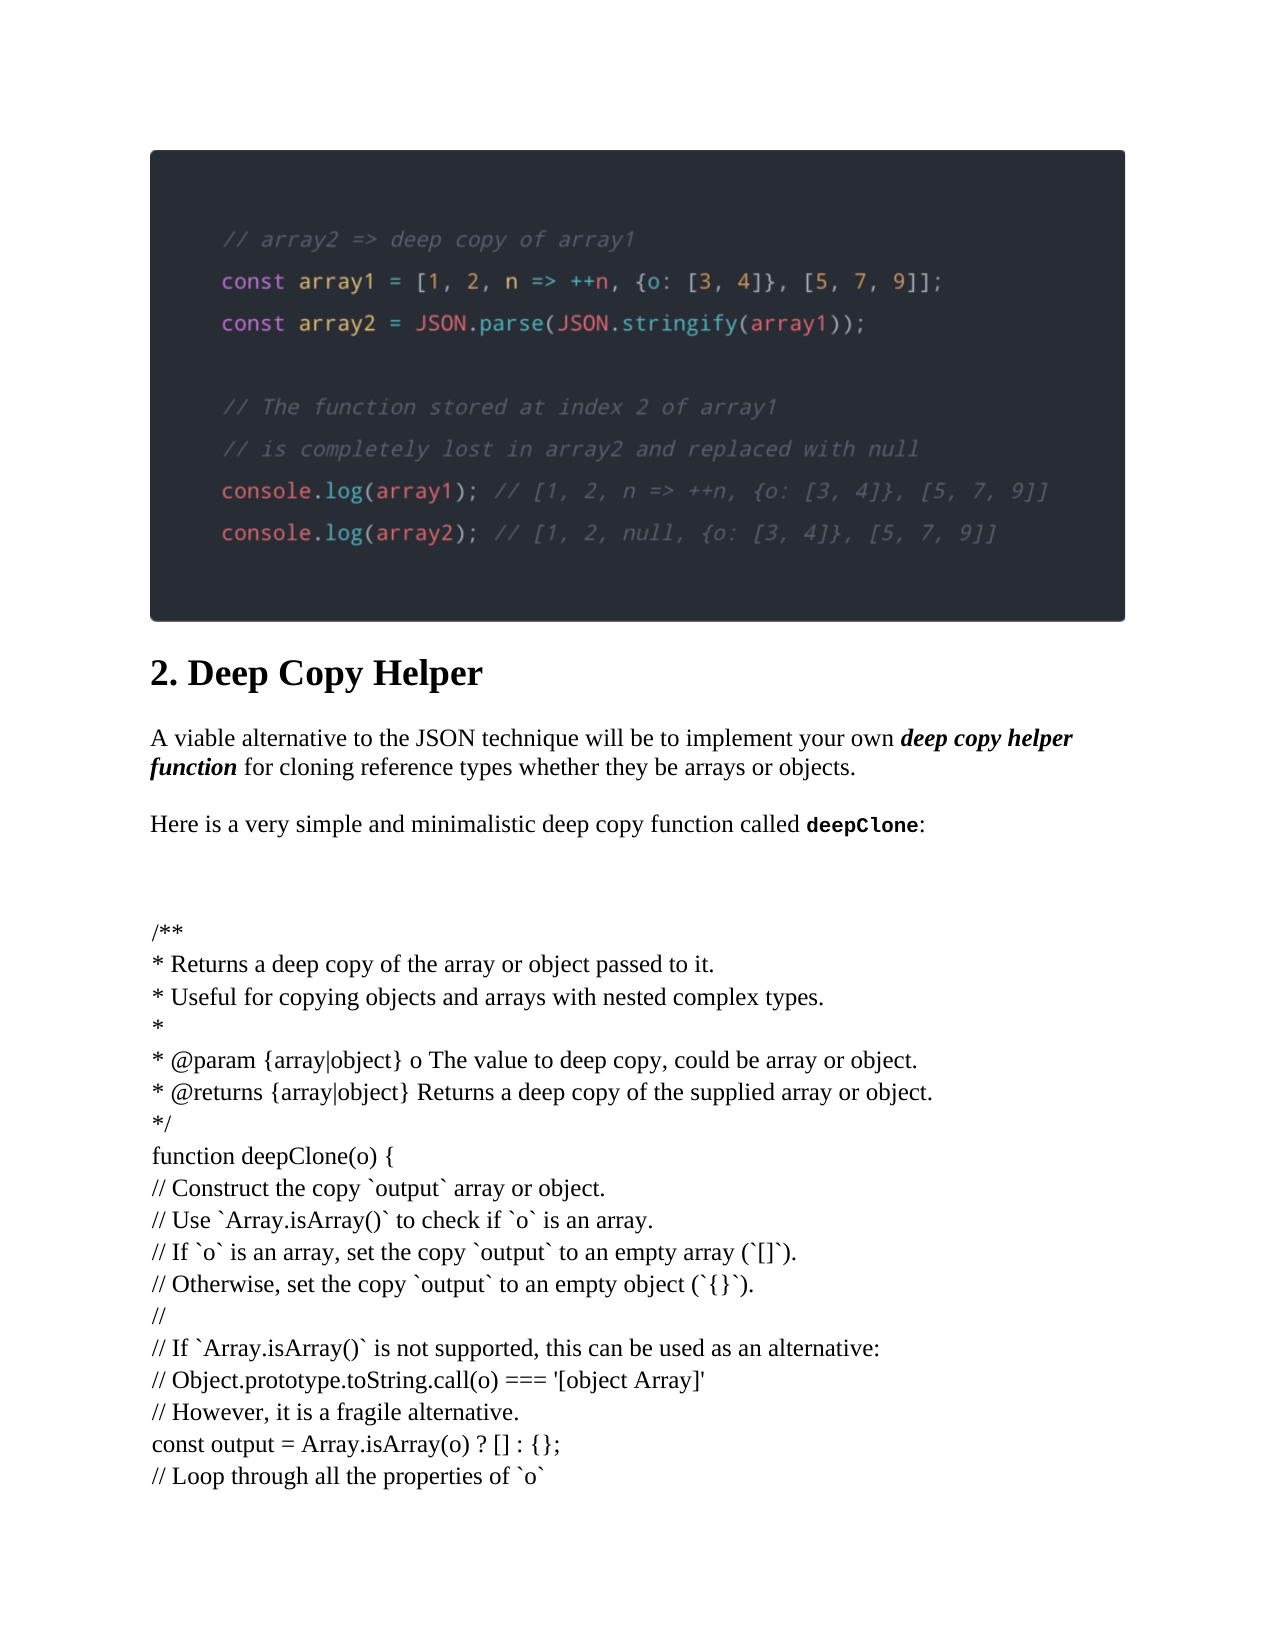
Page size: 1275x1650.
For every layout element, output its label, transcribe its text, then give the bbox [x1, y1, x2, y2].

table_header * @returns {array|object} Returns a deep copy of the supplied array or object. [150, 1076, 941, 1108]
table_header // Object.prototype.toString.call(o) === '[object Array]' [150, 1364, 713, 1396]
table_header * @param {array|object} o The value to deep copy, could be array or object. [150, 1044, 926, 1076]
table_header // [150, 1300, 173, 1332]
text A viable alternative to the JSON technique will be to implement your own deep copy helper function for cloning reference types whether they be arrays or objects. [150, 723, 1125, 780]
table_header [187, 868, 191, 916]
table_header // Use `Array.isArray()` to check if `o` is an array. [150, 1204, 661, 1236]
table_cell /** [150, 916, 191, 948]
table_header // Loop through all the properties of `o` [150, 1460, 553, 1492]
table_header */ [150, 1108, 179, 1140]
table_header // Otherwise, set the copy `output` to an empty object (`{}`). [150, 1268, 762, 1300]
table_header * [150, 1012, 172, 1044]
subtitle 2. Deep Copy Helper [150, 651, 1125, 694]
table_header [150, 868, 187, 916]
table_header // Construct the copy `output` array or object. [150, 1172, 613, 1204]
picture [150, 150, 1125, 622]
table_header const output = Array.isArray(o) ? [] : {}; [150, 1428, 568, 1459]
table_header // If `Array.isArray()` is not supported, this can be used as an alternative: [150, 1332, 888, 1364]
table_header function deepClone(o) { [150, 1140, 403, 1172]
table_header * Useful for copying objects and arrays with nested complex types. [150, 980, 832, 1012]
text Here is a very simple and minimalistic deep copy function called deepClone: [150, 809, 1125, 839]
table_header // However, it is a fragile alternative. [150, 1396, 527, 1428]
table_header // If `o` is an array, set the copy `output` to an empty array (`[]`). [150, 1236, 805, 1268]
table_header * Returns a deep copy of the array or object passed to it. [150, 948, 722, 980]
